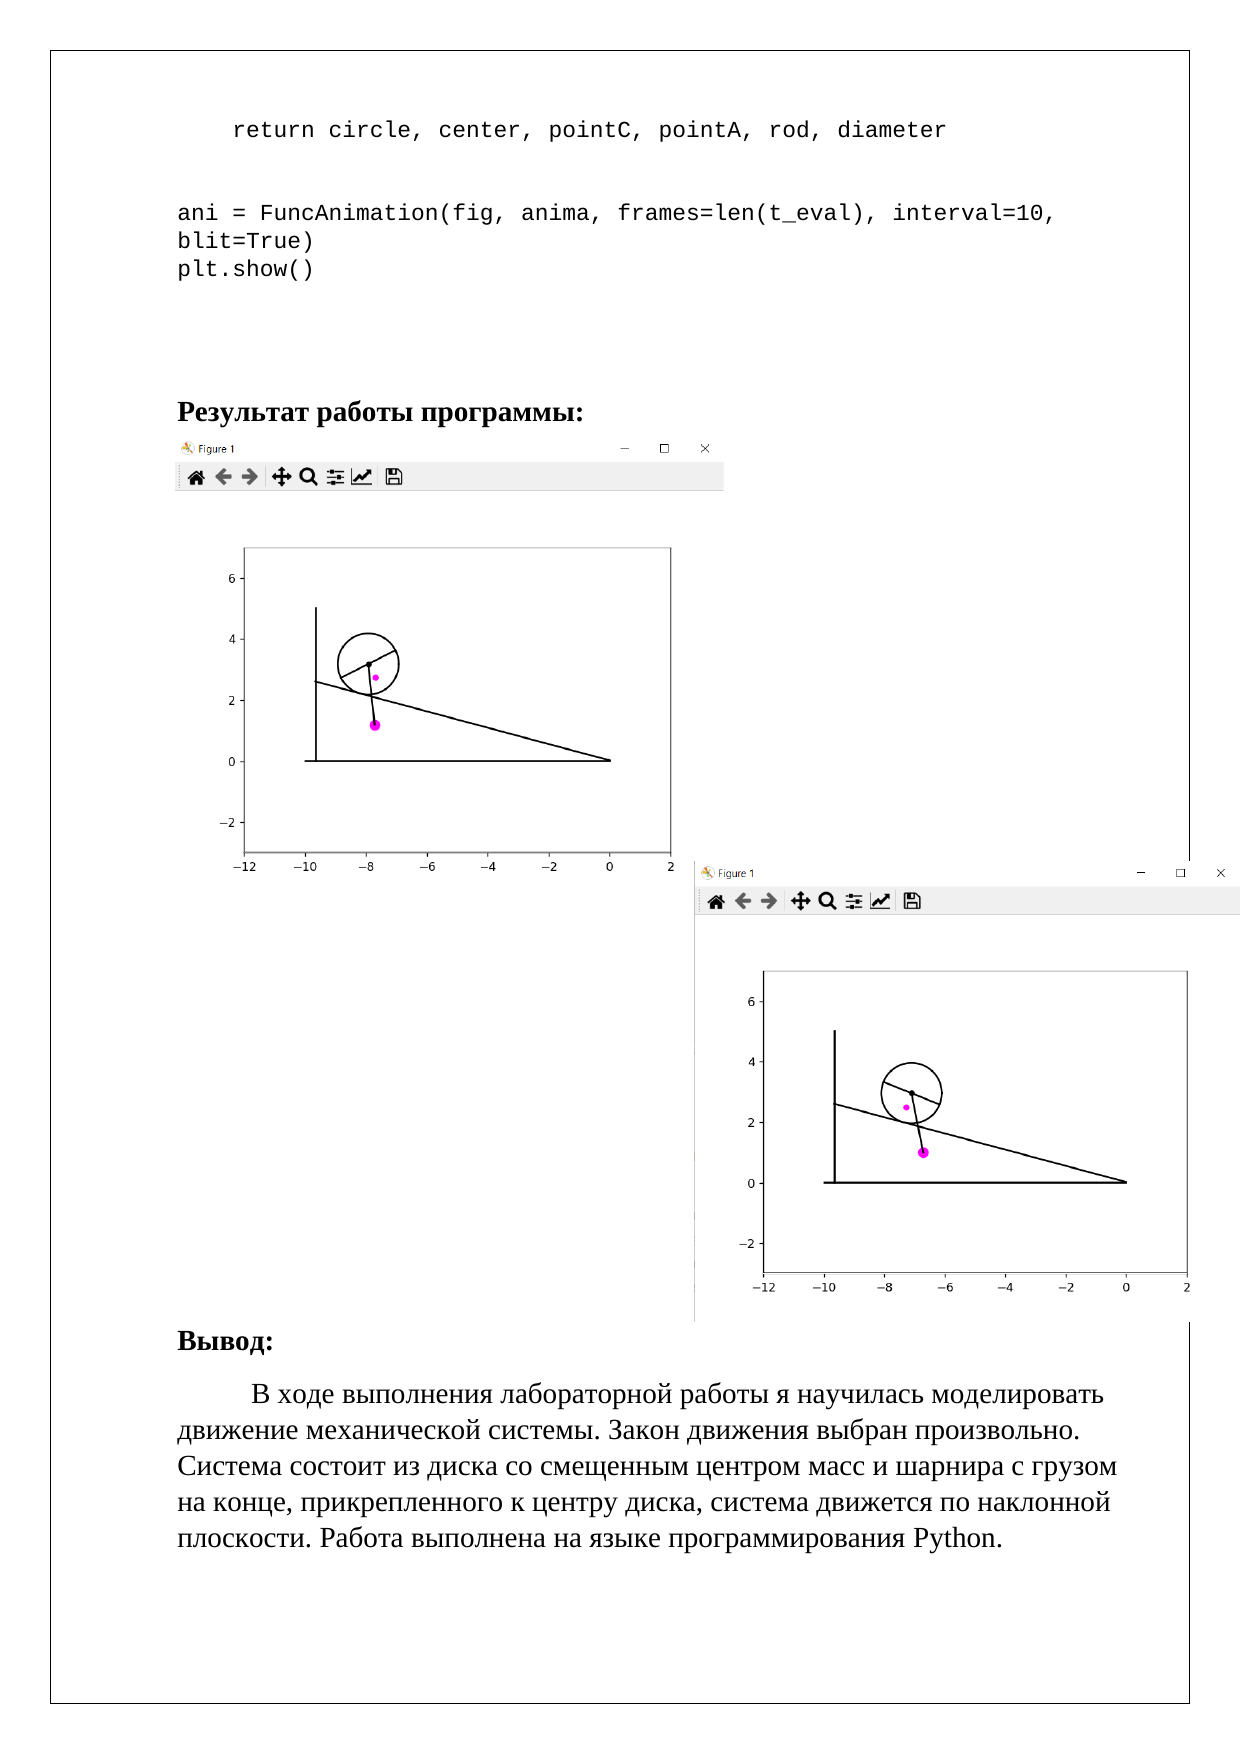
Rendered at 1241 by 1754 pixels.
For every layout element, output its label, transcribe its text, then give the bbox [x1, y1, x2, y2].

text Результат работы программы: [177, 394, 1152, 428]
picture [175, 436, 1240, 1322]
text В ходе выполнения лабораторной работы я научилась моделировать движение механической системы. Закон движения выбран произвольно. Система состоит из диска со смещенным центром масс и шарнира с грузом на конце, прикрепленного к центру диска, система движется по наклонной плоскости. Работа выполнена на языке программирования Python. [177, 1376, 1152, 1554]
text return circle, center, pointC, pointA, rod, diameter ani = FuncAnimation(fig, anima, frames=len(t_eval), interval=10, blit=True) plt.show() [177, 118, 1152, 283]
text Вывод: [177, 1323, 1152, 1356]
